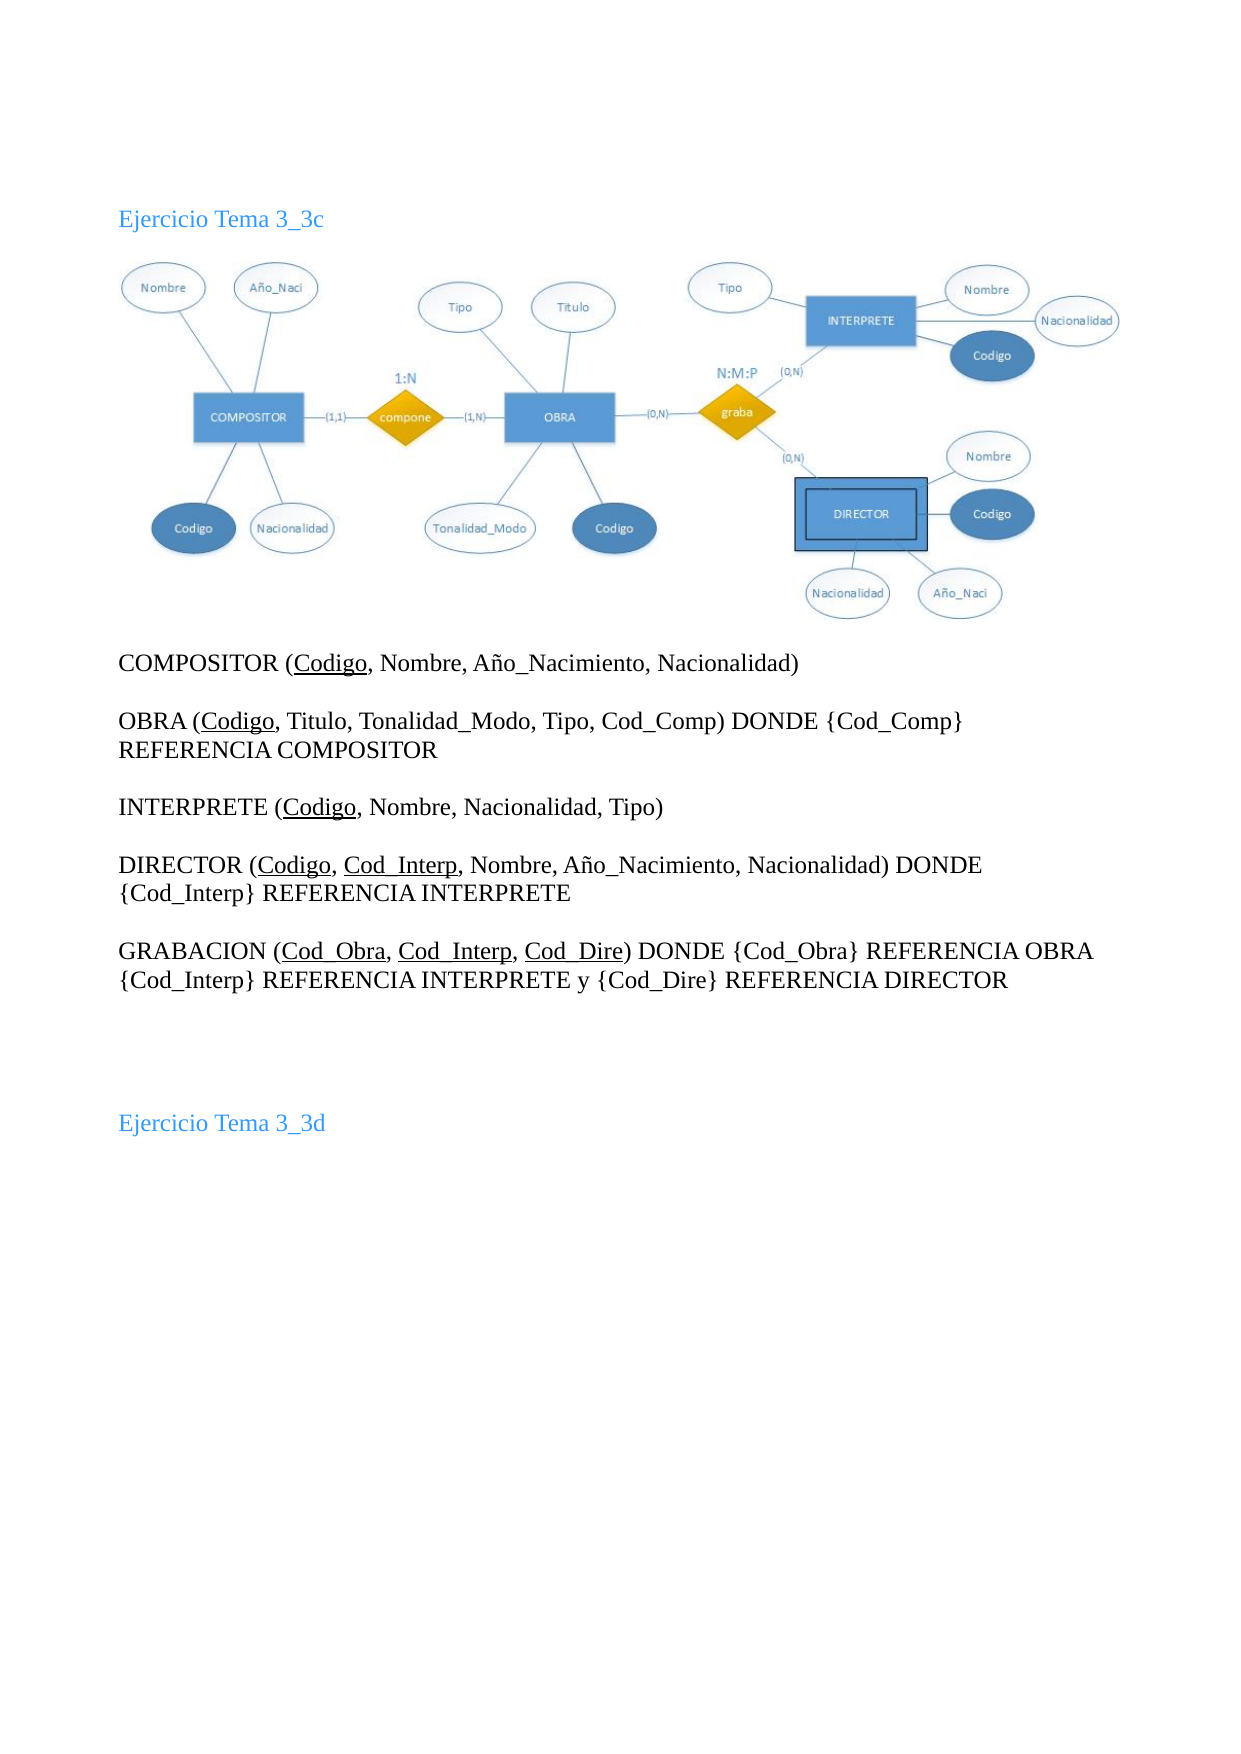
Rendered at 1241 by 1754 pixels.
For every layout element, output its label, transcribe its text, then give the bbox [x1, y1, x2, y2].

text DIRECTOR (Codigo, Cod_Interp, Nombre, Año_Nacimiento, Nacionalidad) DONDE {Cod_Interp} REFERENCIA INTERPRETE [118, 850, 1122, 907]
text Ejercicio Tema 3_3d [118, 1108, 1122, 1137]
text INTERPRETE (Codigo, Nombre, Nacionalidad, Tipo) [118, 792, 1122, 821]
picture [118, 261, 1123, 620]
text GRABACION (Cod_Obra, Cod_Interp, Cod_Dire) DONDE {Cod_Obra} REFERENCIA OBRA {Cod_Interp} REFERENCIA INTERPRETE y {Cod_Dire} REFERENCIA DIRECTOR [118, 936, 1122, 993]
text COMPOSITOR (Codigo, Nombre, Año_Nacimiento, Nacionalidad) [118, 648, 1122, 677]
text Ejercicio Tema 3_3c [118, 204, 1122, 233]
text OBRA (Codigo, Titulo, Tonalidad_Modo, Tipo, Cod_Comp) DONDE {Cod_Comp} REFERENCIA COMPOSITOR [118, 706, 1122, 763]
